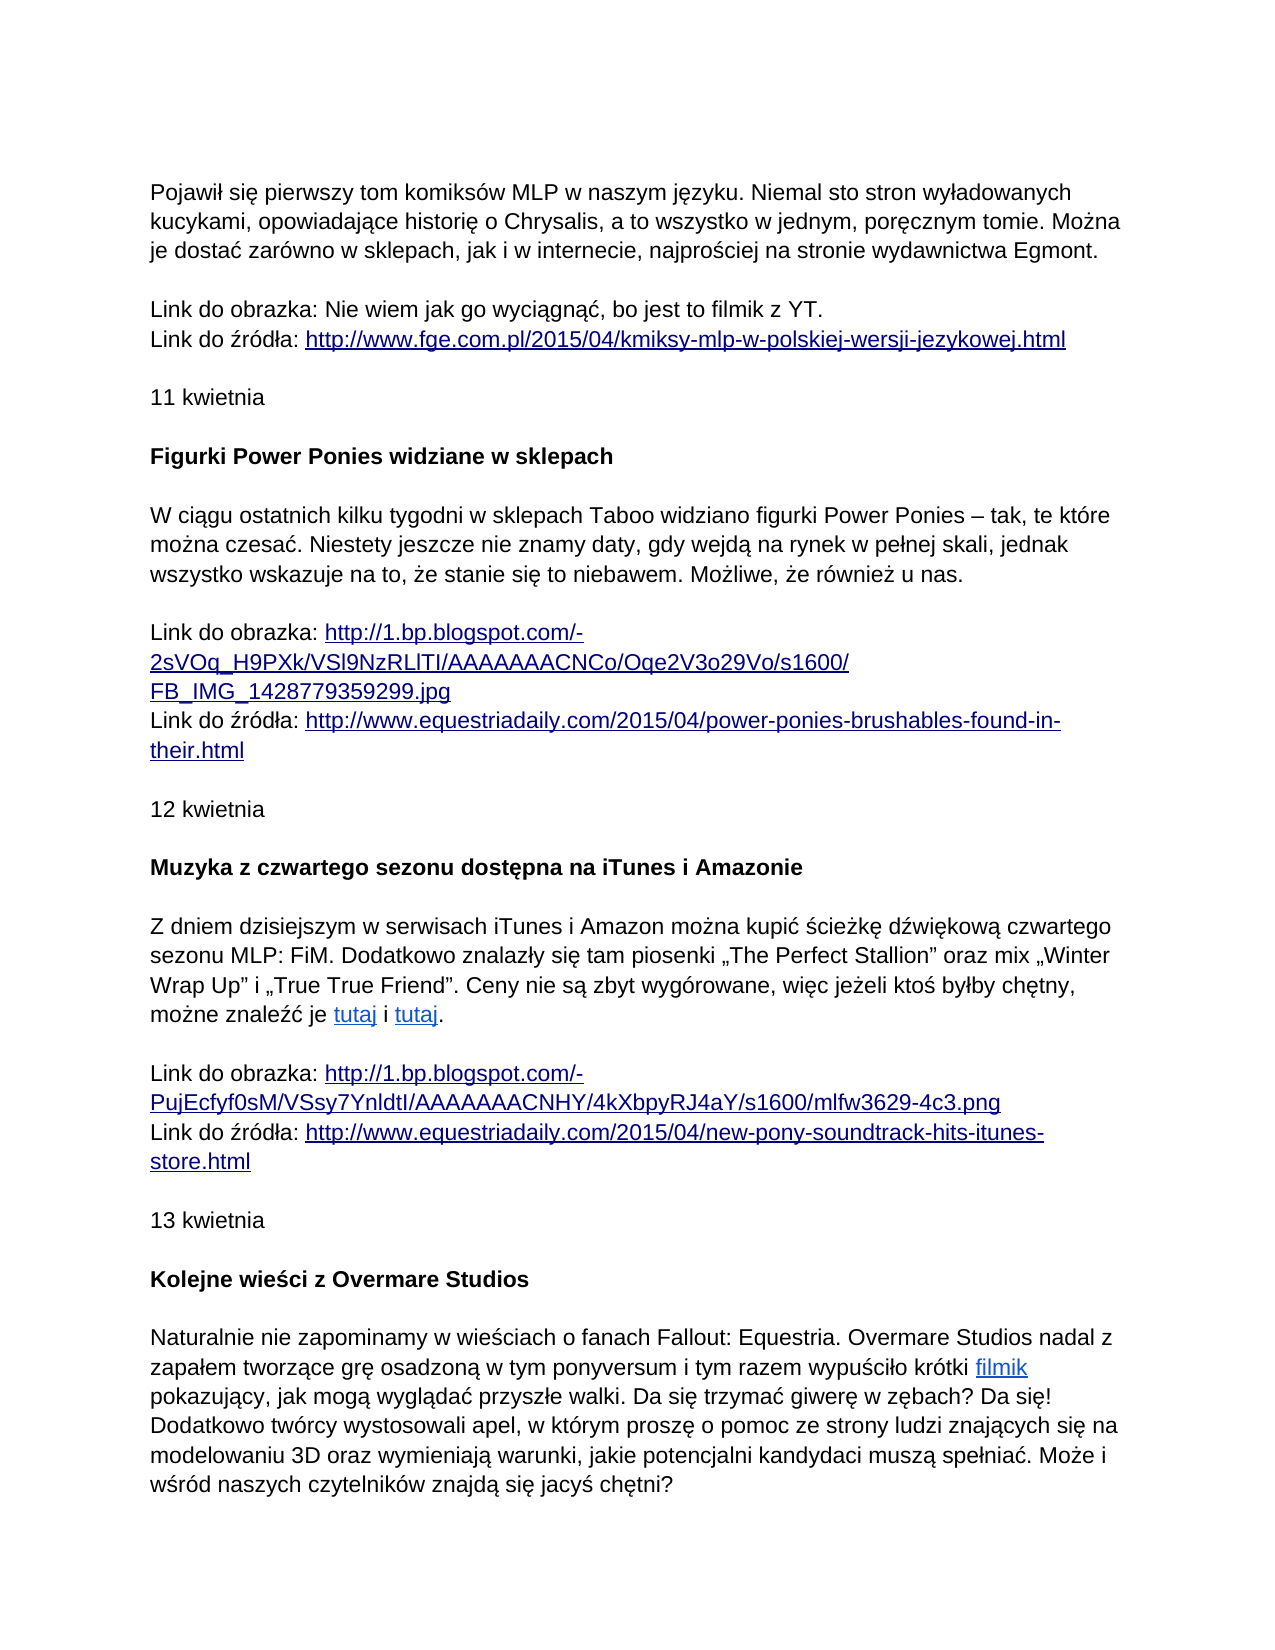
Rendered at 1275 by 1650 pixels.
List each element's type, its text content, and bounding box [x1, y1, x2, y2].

text Link do obrazka: Nie wiem jak go wyciągnąć, bo jest to filmik z YT. [150, 297, 1125, 322]
text Kolejne wieści z Overmare Studios [150, 1266, 1125, 1292]
text Figurki Power Ponies widziane w sklepach [150, 444, 1125, 469]
text Link do źródła: http://www.fge.com.pl/2015/04/kmiksy-mlp-w-polskiej-wersji-jezykowej.html [150, 326, 1125, 352]
text Naturalnie nie zapominamy w wieściach o fanach Fallout: Equestria. Overmare Studios nadal z zapałem tworzące grę osadzoną w tym ponyversum i tym razem wypuściło krótki filmik pokazujący, jak mogą wyglądać przyszłe walki. Da się trzymać giwerę w zębach? Da się! Dodatkowo twórcy wystosowali apel, w którym proszę o pomoc ze strony ludzi znających się na modelowaniu 3D oraz wymieniają warunki, jakie potencjalni kandydaci muszą spełniać. Może i wśród naszych czytelników znajdą się jacyś chętni? [150, 1325, 1125, 1497]
text Link do obrazka: http://1.bp.blogspot.com/-2sVOq_H9PXk/VSl9NzRLlTI/AAAAAAACNCo/Oqe2V3o29Vo/s1600/FB_IMG_1428779359299.jpg [150, 620, 1125, 704]
text 11 kwietnia [150, 385, 1125, 411]
text 13 kwietnia [150, 1207, 1125, 1233]
text Z dniem dzisiejszym w serwisach iTunes i Amazon można kupić ścieżkę dźwiękową czwartego sezonu MLP: FiM. Dodatkowo znalazły się tam piosenki „The Perfect Stallion” oraz mix „Winter Wrap Up” i „True True Friend”. Ceny nie są zbyt wygórowane, więc jeżeli ktoś byłby chętny, możne znaleźć je tutaj i tutaj. [150, 914, 1125, 1027]
text W ciągu ostatnich kilku tygodni w sklepach Taboo widziano figurki Power Ponies – tak, te które można czesać. Niestety jeszcze nie znamy daty, gdy wejdą na rynek w pełnej skali, jednak wszystko wskazuje na to, że stanie się to niebawem. Możliwe, że również u nas. [150, 502, 1125, 587]
text Muzyka z czwartego sezonu dostępna na iTunes i Amazonie [150, 855, 1125, 881]
text Link do obrazka: http://1.bp.blogspot.com/-PujEcfyf0sM/VSsy7YnldtI/AAAAAAACNHY/4kXbpyRJ4aY/s1600/mlfw3629-4c3.png [150, 1061, 1125, 1116]
text Link do źródła: http://www.equestriadaily.com/2015/04/new-pony-soundtrack-hits-itunes-store.html [150, 1119, 1125, 1174]
text Pojawił się pierwszy tom komiksów MLP w naszym języku. Niemal sto stron wyładowanych kucykami, opowiadające historię o Chrysalis, a to wszystko w jednym, poręcznym tomie. Można je dostać zarówno w sklepach, jak i w internecie, najprościej na stronie wydawnictwa Egmont. [150, 179, 1125, 264]
text 12 kwietnia [150, 796, 1125, 822]
text Link do źródła: http://www.equestriadaily.com/2015/04/power-ponies-brushables-found-in-their.html [150, 708, 1125, 763]
